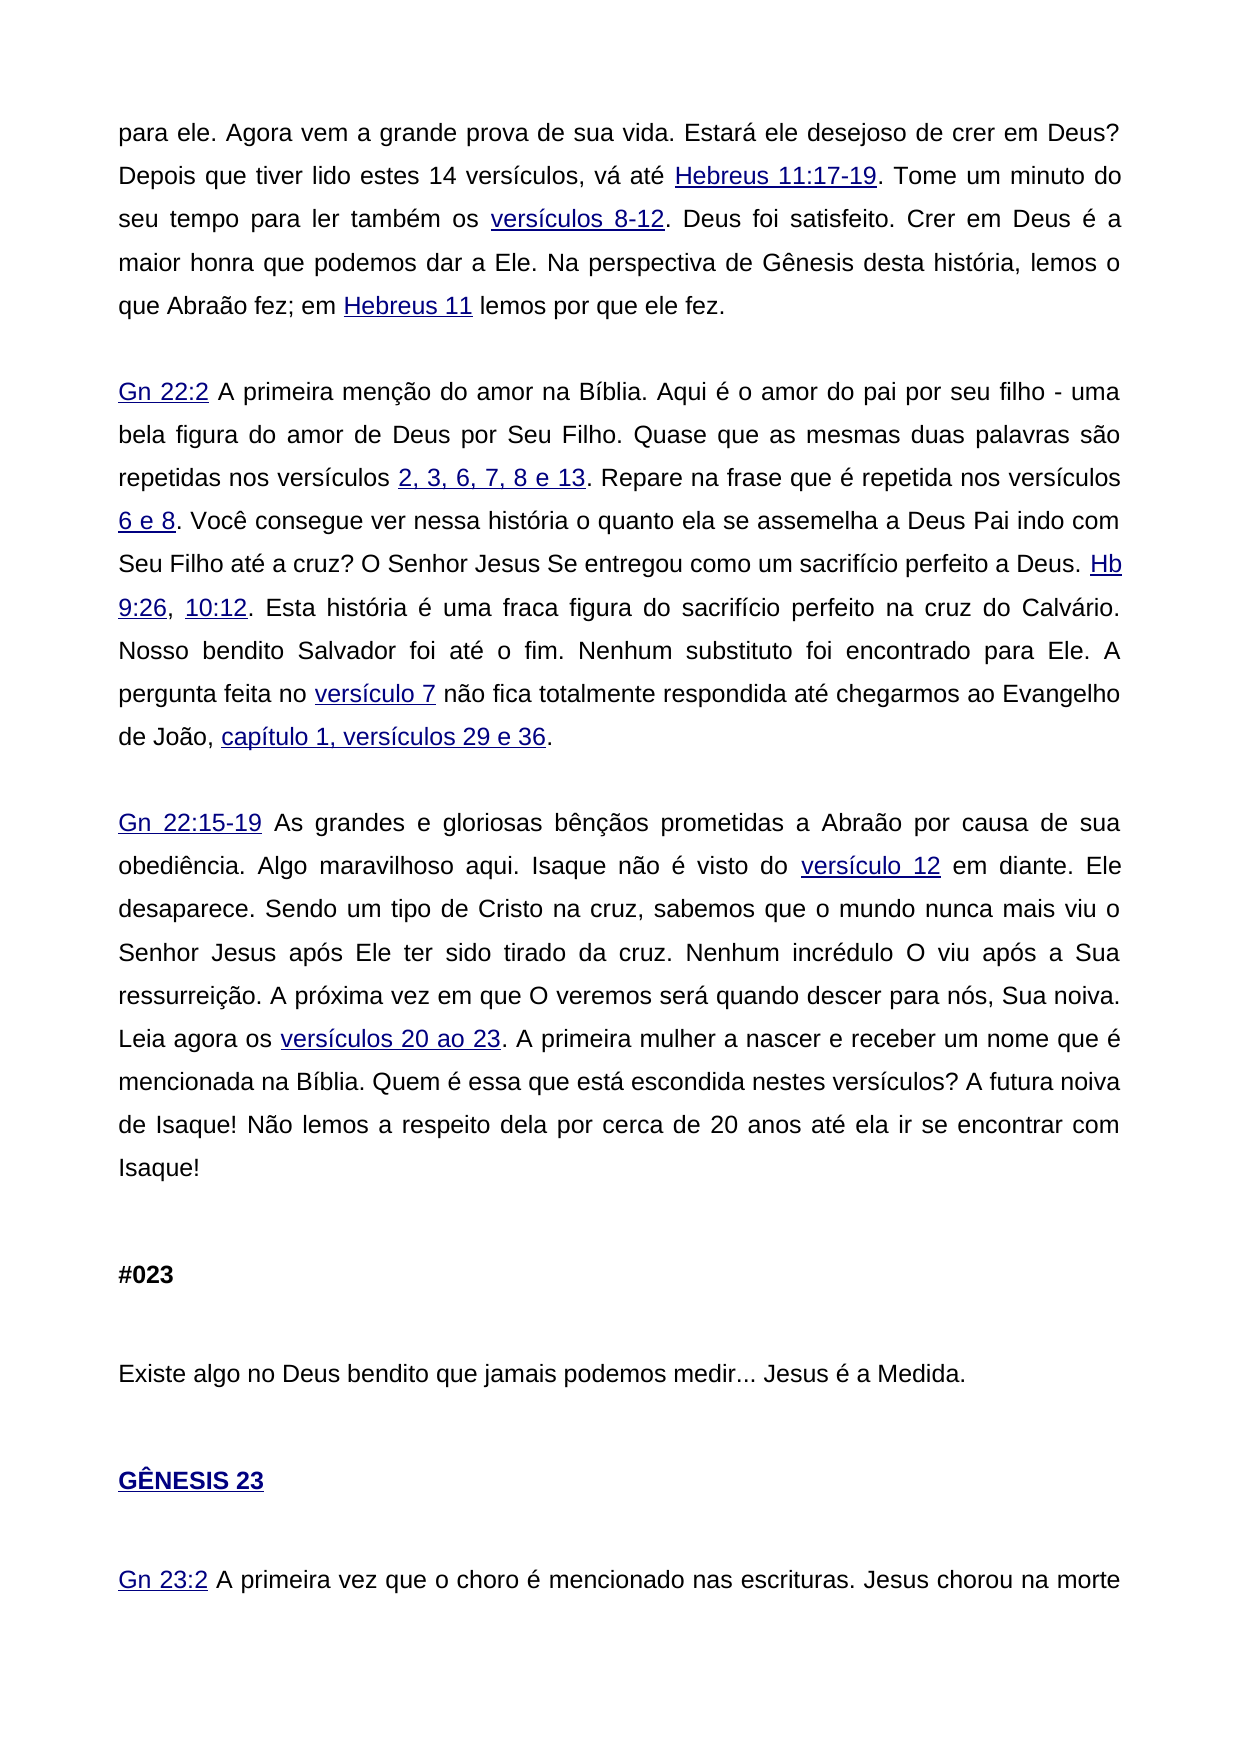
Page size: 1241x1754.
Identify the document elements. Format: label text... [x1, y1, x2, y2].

text Gn 22:15-19 As grandes e gloriosas bênçãos prometidas a Abraão por causa de sua obediência. Algo maravilhoso aqui. Isaque não é visto do versículo 12 em diante. Ele desaparece. Sendo um tipo de Cristo na cruz, sabemos que o mundo nunca mais viu o Senhor Jesus após Ele ter sido tirado da cruz. Nenhum incrédulo O viu após a Sua ressurreição. A próxima vez em que O veremos será quando descer para nós, Sua noiva. Leia agora os versículos 20 ao 23. A primeira mulher a nascer e receber um nome que é mencionada na Bíblia. Quem é essa que está escondida nestes versículos? A futura noiva de Isaque! Não lemos a respeito dela por cerca de 20 anos até ela ir se encontrar com Isaque! [118, 808, 1122, 1182]
subtitle GÊNESIS 23 [118, 1466, 1122, 1495]
text Existe algo no Deus bendito que jamais podemos medir... Jesus é a Medida. [118, 1359, 1122, 1388]
text para ele. Agora vem a grande prova de sua vida. Estará ele desejoso de crer em Deus? Depois que tiver lido estes 14 versículos, vá até Hebreus 11:17-19. Tome um minuto do seu tempo para ler também os versículos 8-12. Deus foi satisfeito. Crer em Deus é a maior honra que podemos dar a Ele. Na perspectiva de Gênesis desta história, lemos o que Abraão fez; em Hebreus 11 lemos por que ele fez. [118, 118, 1122, 319]
text Gn 22:2 A primeira menção do amor na Bíblia. Aqui é o amor do pai por seu filho - uma bela figura do amor de Deus por Seu Filho. Quase que as mesmas duas palavras são repetidas nos versículos 2, 3, 6, 7, 8 e 13. Repare na frase que é repetida nos versículos 6 e 8. Você consegue ver nessa história o quanto ela se assemelha a Deus Pai indo com Seu Filho até a cruz? O Senhor Jesus Se entregou como um sacrifício perfeito a Deus. Hb 9:26, 10:12. Esta história é uma fraca figura do sacrifício perfeito na cruz do Calvário. Nosso bendito Salvador foi até o fim. Nenhum substituto foi encontrado para Ele. A pergunta feita no versículo 7 não fica totalmente respondida até chegarmos ao Evangelho de João, capítulo 1, versículos 29 e 36. [118, 377, 1122, 751]
subtitle #023 [118, 1260, 1122, 1289]
text Gn 23:2 A primeira vez que o choro é mencionado nas escrituras. Jesus chorou na morte [118, 1565, 1122, 1593]
